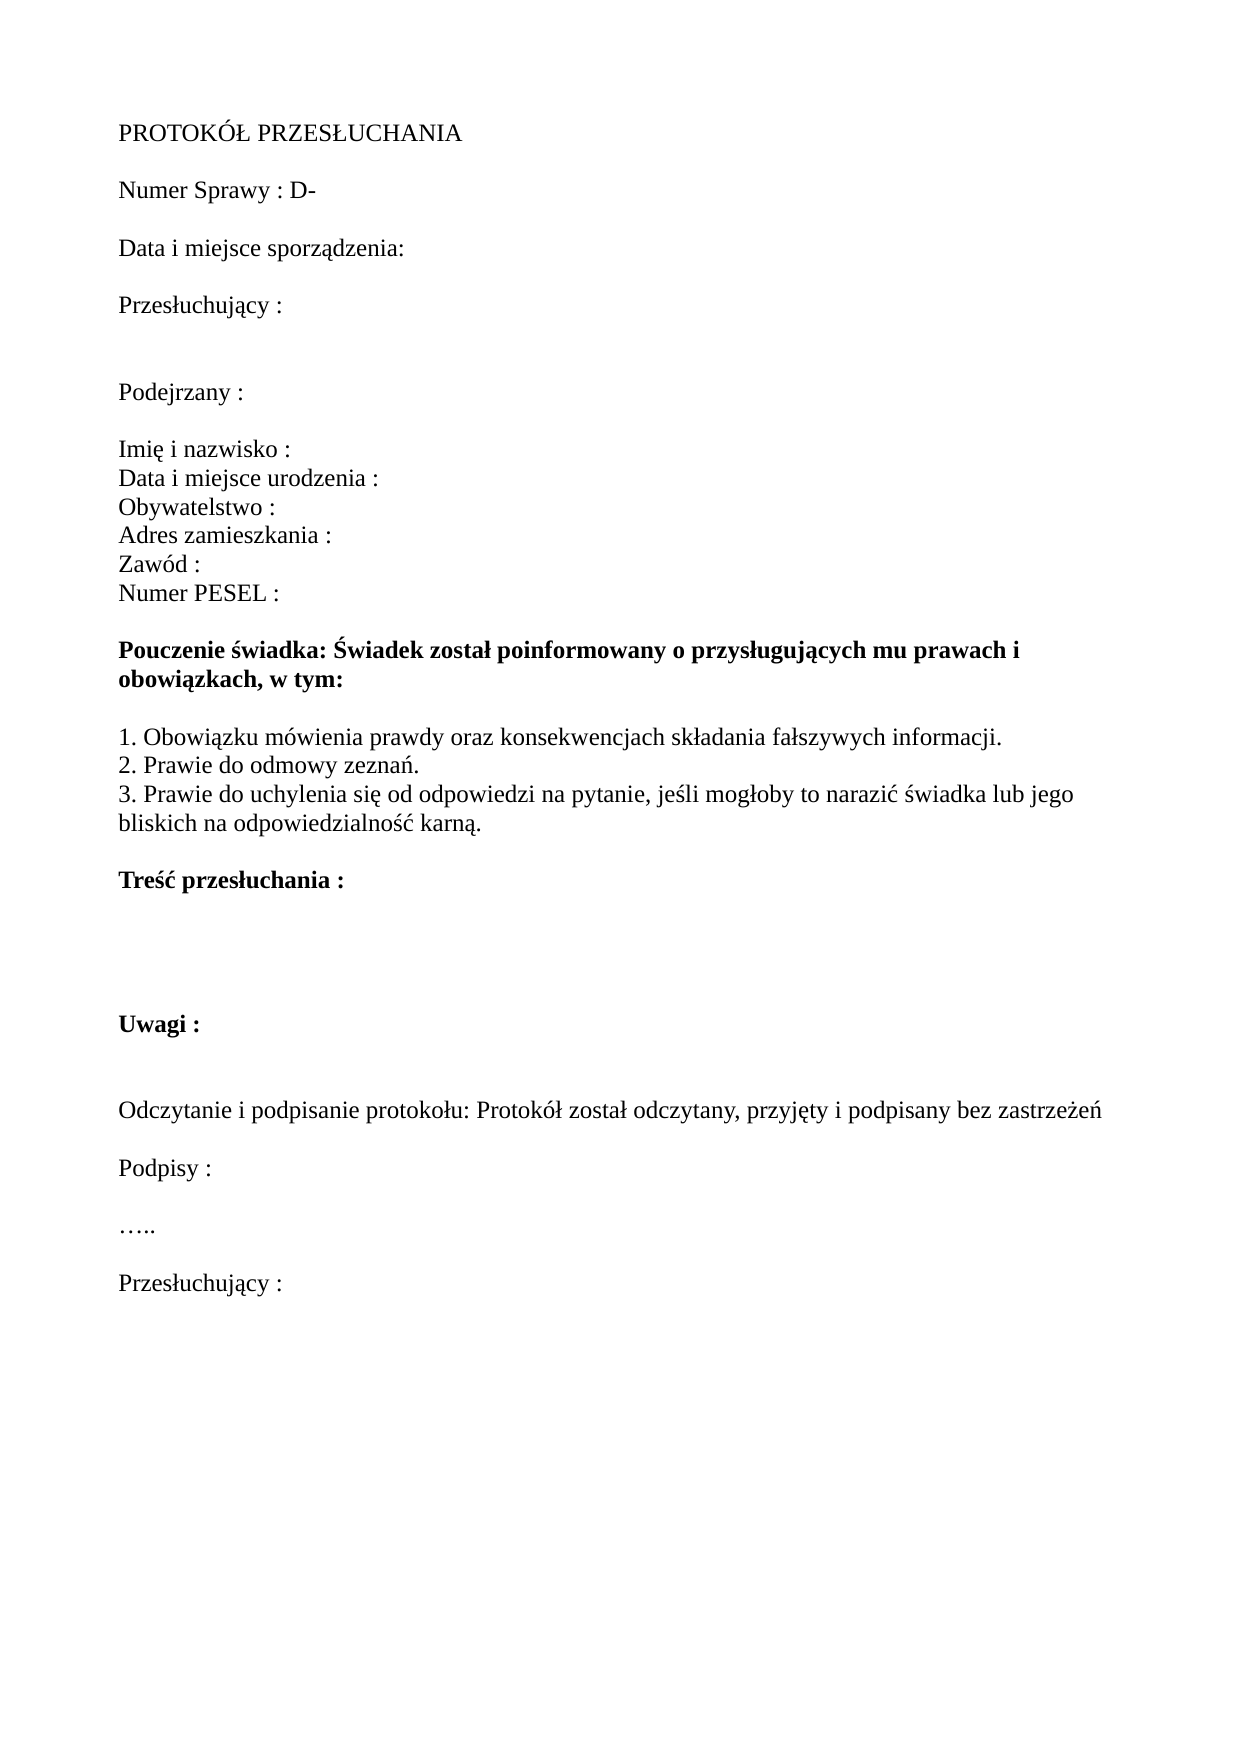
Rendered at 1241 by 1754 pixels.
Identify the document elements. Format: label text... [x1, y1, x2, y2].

text 3. Prawie do uchylenia się od odpowiedzi na pytanie, jeśli mogłoby to narazić świadka lub jego bliskich na odpowiedzialność karną. [118, 779, 1122, 837]
text Treść przesłuchania : [118, 866, 1122, 894]
text Podejrzany : Imię i nazwisko : Data i miejsce urodzenia : Obywatelstwo : Adres zamieszkania : Zawód : Numer PESEL : [118, 377, 1122, 607]
text 1. Obowiązku mówienia prawdy oraz konsekwencjach składania fałszywych informacji. [118, 722, 1122, 751]
text Data i miejsce sporządzenia: [118, 233, 1122, 262]
text 2. Prawie do odmowy zeznań. [118, 751, 1122, 779]
text Pouczenie świadka: Świadek został poinformowany o przysługujących mu prawach i obowiązkach, w tym: [118, 636, 1122, 693]
text Przesłuchujący : [118, 291, 1122, 319]
text Uwagi : Odczytanie i podpisanie protokołu: Protokół został odczytany, przyjęty i podpisany bez zastrzeżeń Podpisy : [118, 1009, 1122, 1211]
text ….. Przesłuchujący : [118, 1211, 1122, 1297]
text PROTOKÓŁ PRZESŁUCHANIA [118, 118, 1122, 147]
text Numer Sprawy : D- [118, 176, 1122, 233]
